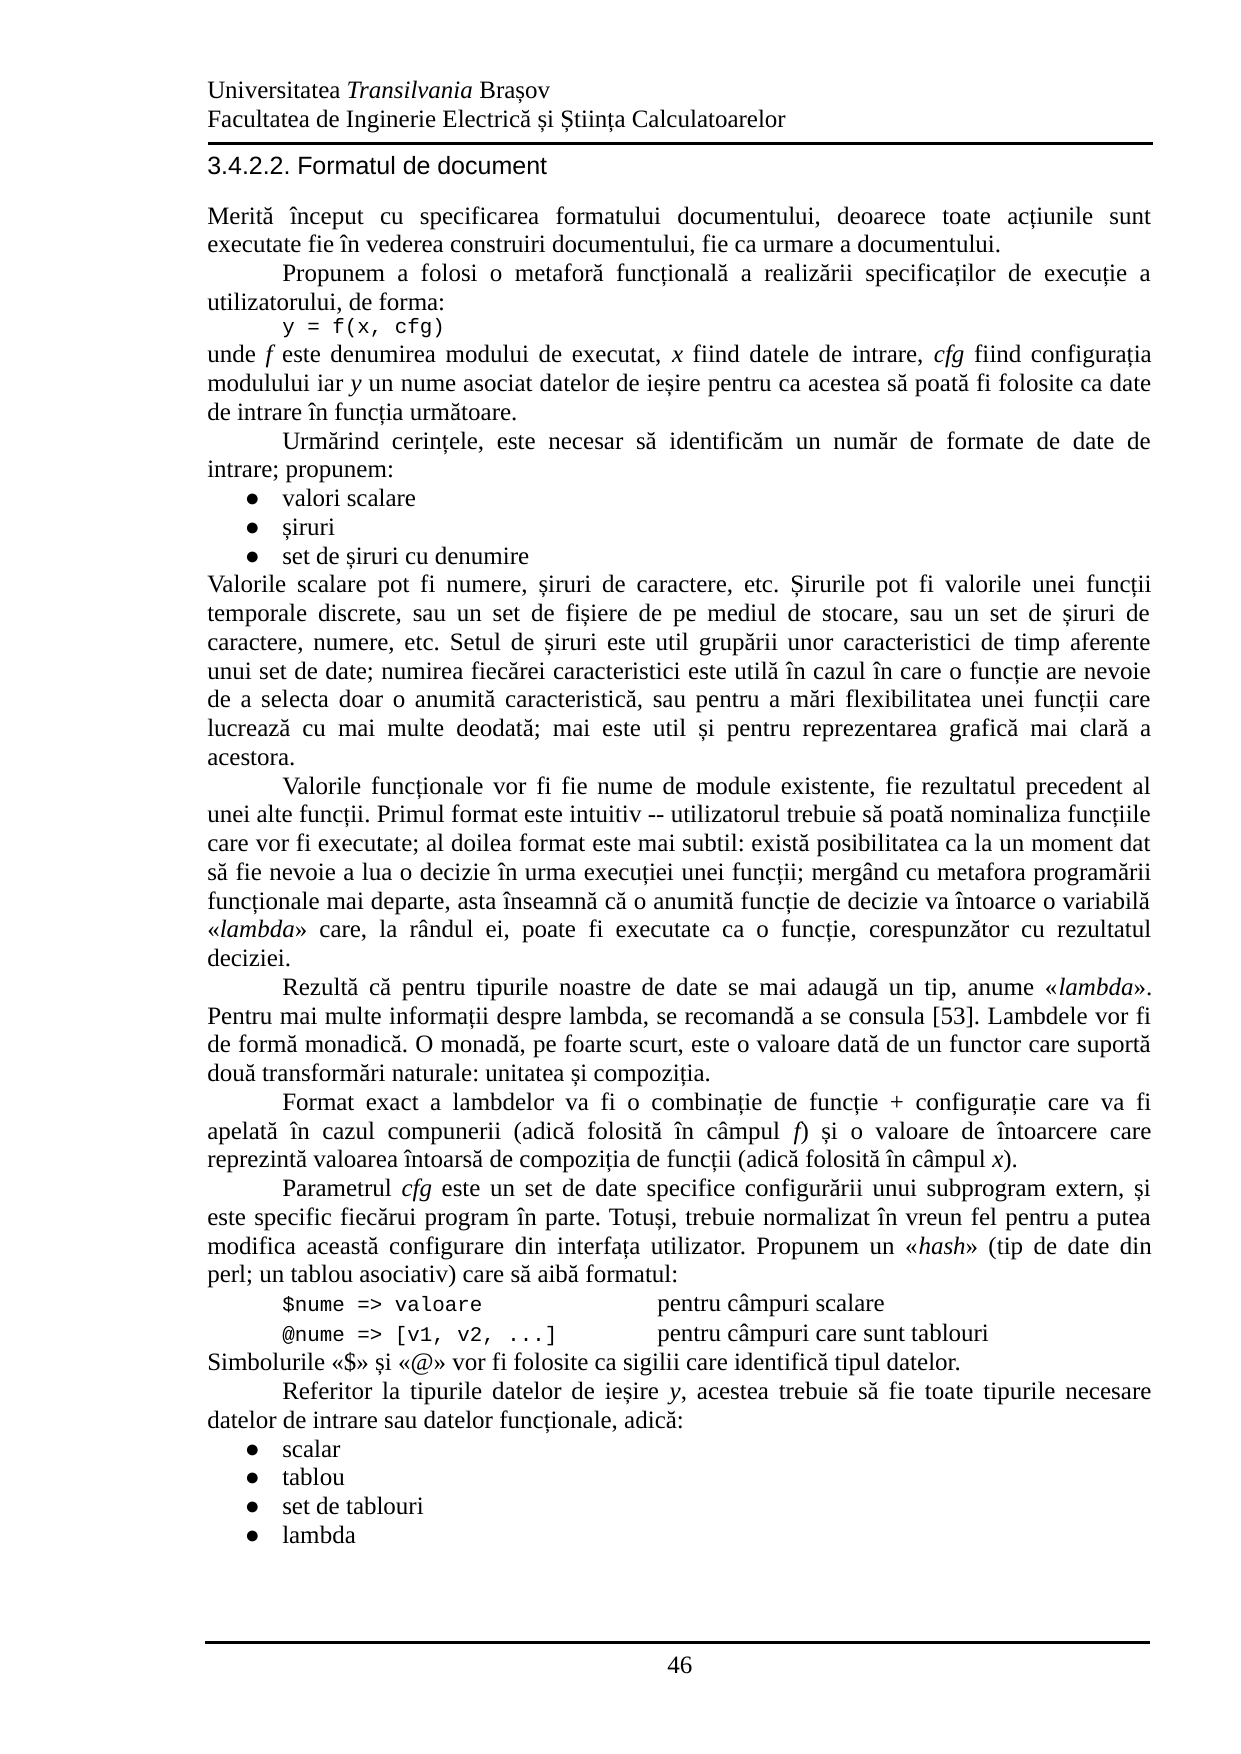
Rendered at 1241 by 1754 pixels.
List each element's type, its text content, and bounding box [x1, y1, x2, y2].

text $nume => valoare pentru câmpuri scalare [207, 1288, 1152, 1318]
list set de șiruri cu denumire [244, 541, 1152, 569]
list șiruri [244, 512, 1152, 541]
subtitle Formatul de document [207, 151, 1023, 180]
list valori scalare [244, 483, 1152, 512]
text Rezultă că pentru tipurile noastre de date se mai adaugă un tip, anume «lambda». Pentru mai multe informații despre lambda, se recomandă a se consula [53]. Lambdele vor fi de formă monadică. O monadă, pe foarte scurt, este o valoare dată de un functor care suportă două transformări naturale: unitatea și compoziția. [207, 972, 1152, 1087]
list set de tablouri [244, 1491, 1152, 1520]
text Format exact a lambdelor va fi o combinație de funcție + configurație care va fi apelată în cazul compunerii (adică folosită în câmpul f) și o valoare de întoarcere care reprezintă valoarea întoarsă de compoziția de funcții (adică folosită în câmpul x). [207, 1087, 1152, 1173]
text Referitor la tipurile datelor de ieșire y, acestea trebuie să fie toate tipurile necesare datelor de intrare sau datelor funcționale, adică: [207, 1376, 1152, 1434]
text unde f este denumirea modului de executat, x fiind datele de intrare, cfg fiind configurația modulului iar y un nume asociat datelor de ieșire pentru ca acestea să poată fi folosite ca date de intrare în funcția următoare. [207, 339, 1152, 426]
text Urmărind cerințele, este necesar să identificăm un număr de formate de date de intrare; propunem: [207, 426, 1152, 483]
text @nume => [v1, v2, ...] pentru câmpuri care sunt tablouri [207, 1318, 1152, 1347]
list tablou [244, 1462, 1152, 1491]
text Valorile scalare pot fi numere, șiruri de caractere, etc. Șirurile pot fi valorile unei funcții temporale discrete, sau un set de fișiere de pe mediul de stocare, sau un set de șiruri de caractere, numere, etc. Setul de șiruri este util grupării unor caracteristici de timp aferente unui set de date; numirea fiecărei caracteristici este utilă în cazul în care o funcție are nevoie de a selecta doar o anumită caracteristică, sau pentru a mări flexibilitatea unei funcții care lucrează cu mai multe deodată; mai este util și pentru reprezentarea grafică mai clară a acestora. [207, 569, 1152, 771]
text Propunem a folosi o metaforă funcțională a realizării specificaților de execuție a utilizatorului, de forma: [207, 258, 1152, 316]
list scalar [244, 1434, 1152, 1462]
text Simbolurile «$» și «@» vor fi folosite ca sigilii care identifică tipul datelor. [207, 1347, 1152, 1376]
list lambda [244, 1520, 1152, 1549]
text y = f(x, cfg) [282, 316, 1152, 339]
text Merită început cu specificarea formatului documentului, deoarece toate acțiunile sunt executate fie în vederea construiri documentului, fie ca urmare a documentului. [207, 201, 1152, 258]
text Valorile funcționale vor fi fie nume de module existente, fie rezultatul precedent al unei alte funcții. Primul format este intuitiv -- utilizatorul trebuie să poată nominaliza funcțiile care vor fi executate; al doilea format este mai subtil: există posibilitatea ca la un moment dat să fie nevoie a lua o decizie în urma execuției unei funcții; mergând cu metafora programării funcționale mai departe, asta înseamnă că o anumită funcție de decizie va întoarce o variabilă «lambda» care, la rândul ei, poate fi executate ca o funcție, corespunzător cu rezultatul deciziei. [207, 771, 1152, 972]
text Parametrul cfg este un set de date specifice configurării unui subprogram extern, și este specific fiecărui program în parte. Totuși, trebuie normalizat în vreun fel pentru a putea modifica această configurare din interfața utilizator. Propunem un «hash» (tip de date din perl; un tablou asociativ) care să aibă formatul: [207, 1173, 1152, 1288]
